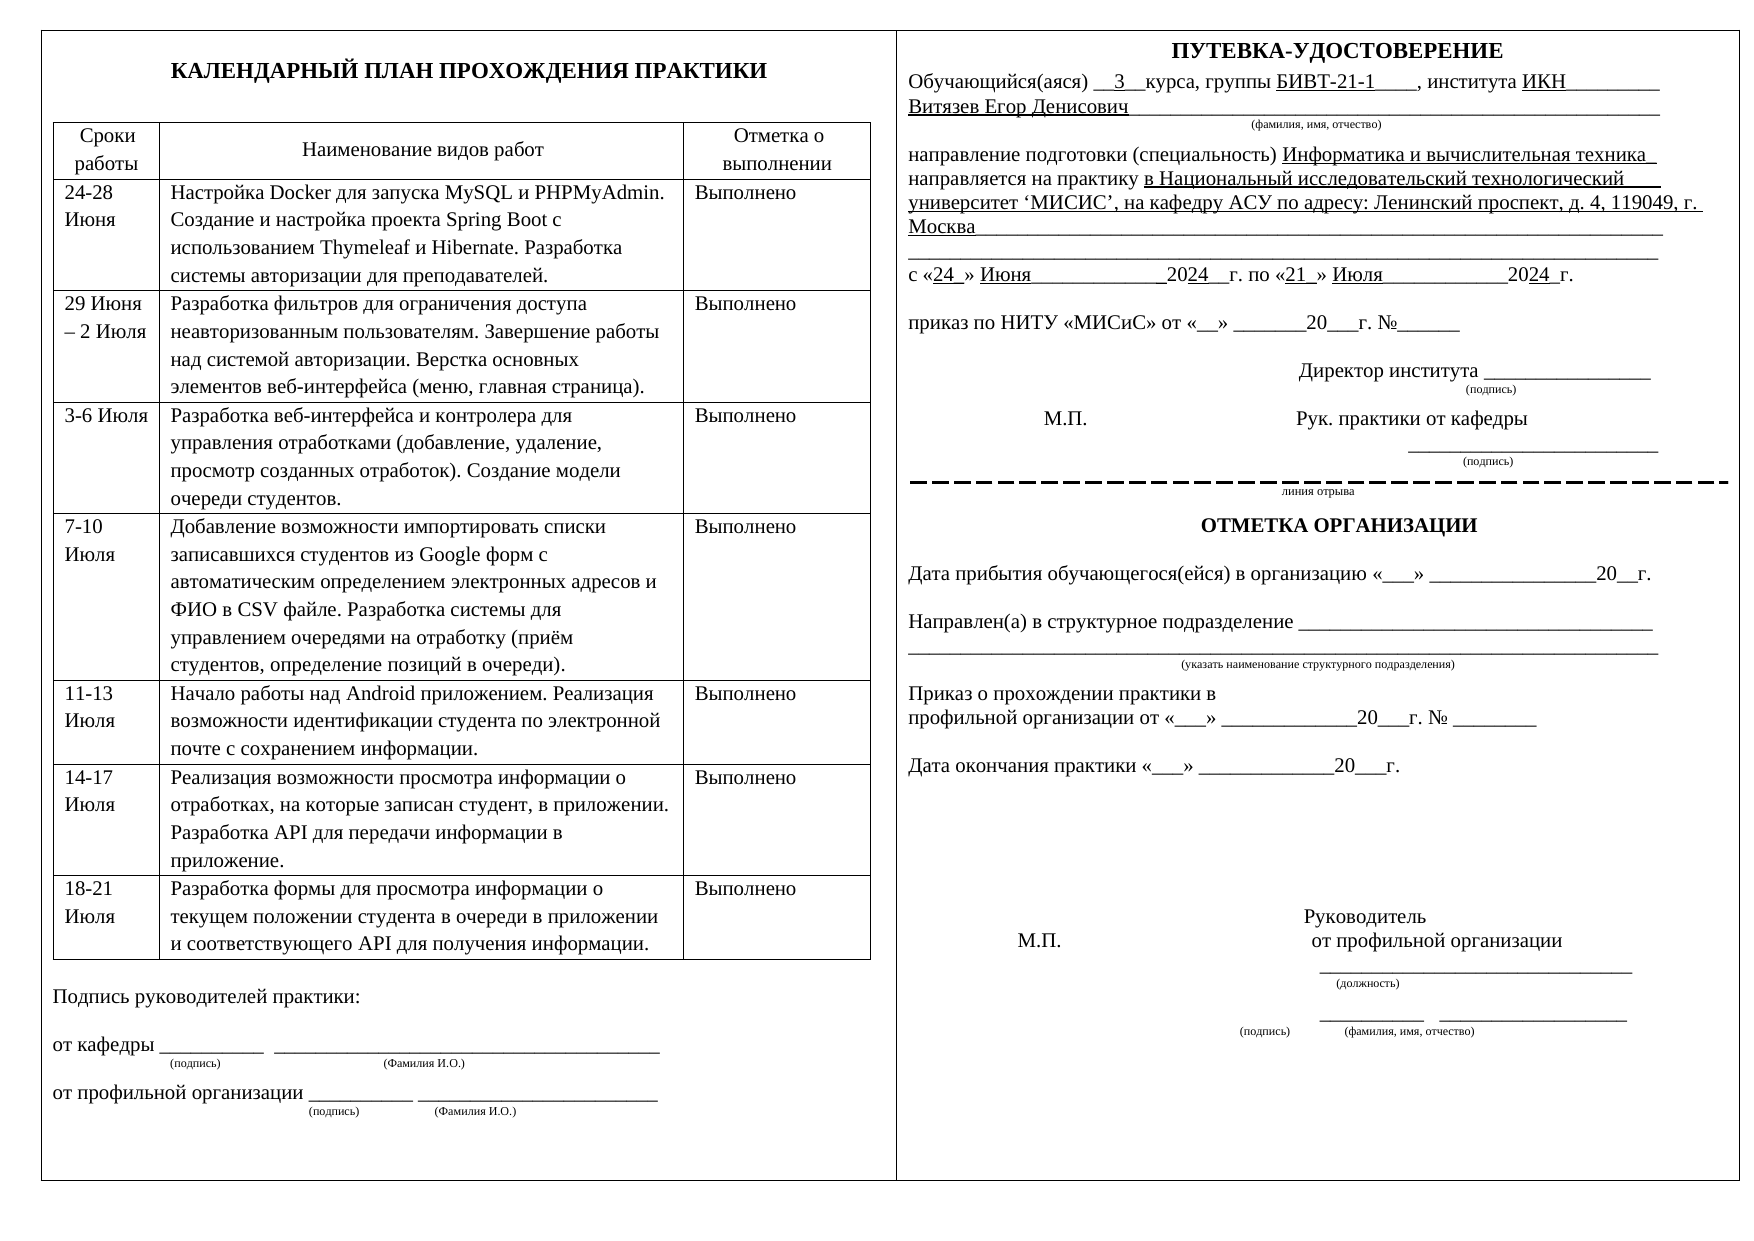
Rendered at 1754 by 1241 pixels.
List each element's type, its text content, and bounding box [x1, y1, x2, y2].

table_cell Выполнено [684, 681, 870, 764]
table_cell 7-10 Июля [54, 514, 159, 680]
table_cell 14-17 Июля [54, 765, 159, 875]
table_cell Реализация возможности просмотра информации о отработках, на которые записан студент, в приложении. Разработка API для передачи информации в приложение. [160, 765, 683, 875]
table_cell Разработка веб-интерфейса и контролера для управления отработками (добавление, удаление, просмотр созданных отработок). Создание модели очереди студентов. [160, 403, 683, 513]
table_cell Настройка Docker для запуска MySQL и PHPMyAdmin. Создание и настройка проекта Spring Boot с использованием Thymeleaf и Hibernate. Разработка системы авторизации для преподавателей. [160, 180, 683, 290]
table_cell 24-28 Июня [54, 180, 159, 290]
table_cell Добавление возможности импортировать списки записавшихся студентов из Google форм с автоматическим определением электронных адресов и ФИО в CSV файле. Разработка системы для управлением очередями на отработку (приём студентов, определение позиций в очереди). [160, 514, 683, 680]
table_cell Выполнено [684, 765, 870, 875]
table_cell 3-6 Июля [54, 403, 159, 513]
table_cell 18-21 Июля [54, 876, 159, 959]
table_cell 11-13 Июля [54, 681, 159, 764]
table_header КАЛЕНДАРНЫЙ ПЛАН ПРОХОЖДЕНИЯ ПРАКТИКИ Подпись руководителей практики: от кафедры __________ _____________________________________ (подпись) (Фамилия И.О.) от профильной организации __________ _______________________ (подпись) (Фамилия И.О.) [42, 31, 896, 1180]
table_header Наименование видов работ [160, 123, 683, 179]
table_cell Выполнено [684, 876, 870, 959]
table_cell Начало работы над Android приложением. Реализация возможности идентификации студента по электронной почте с сохранением информации. [160, 681, 683, 764]
table_cell 29 Июня – 2 Июля [54, 291, 159, 402]
table_header Сроки работы [54, 123, 159, 179]
table_cell Выполнено [684, 403, 870, 513]
table_cell Выполнено [684, 291, 870, 402]
table_cell Выполнено [684, 180, 870, 290]
table_header Отметка о выполнении [684, 123, 870, 179]
table_cell Выполнено [684, 514, 870, 680]
table_cell Разработка фильтров для ограничения доступа неавторизованным пользователям. Завершение работы над системой авторизации. Верстка основных элементов веб-интерфейса (меню, главная страница). [160, 291, 683, 402]
table_cell Разработка формы для просмотра информации о текущем положении студента в очереди в приложении и соответствующего API для получения информации. [160, 876, 683, 959]
table_header ПУТЕВКА-УДОСТОВЕРЕНИЕ Обучающийся(аяся) __3__курса, группы БИВТ-21-1____, института ИКН_________ Витязев Егор Денисович___________________________________________________ (фамилия, имя, отчество) направление подготовки (специальность) Информатика и вычислительная техника_ направляется на практику в Национальный исследовательский технологический___ университет ‘МИСИС’, на кафедру АСУ по адресу: Ленинский проспект, д. 4, 119049, г. Москва__________________________________________________________________ ________________________________________________________________________ с «24_» Июня_____________2024__г. по «21_» Июля____________2024_г. приказ по НИТУ «МИСиС» от «__» _______20___г. №______ Директор института ________________ (подпись) М.П. Рук. практики от кафедры ________________________ (подпись) линия отрыва ОТМЕТКА ОРГАНИЗАЦИИ Дата прибытия обучающегося(ейся) в организацию «___» ________________20__г. Направлен(а) в структурное подразделение __________________________________ ________________________________________________________________________ (указать наименование структурного подразделения) Приказ о прохождении практики в профильной организации от «___» _____________20___г. № ________ Дата окончания практики «___» _____________20___г. Руководитель М.П. от профильной организации ______________________________ (должность) __________ __________________ (подпись) (фамилия, имя, отчество) [897, 31, 1739, 1180]
